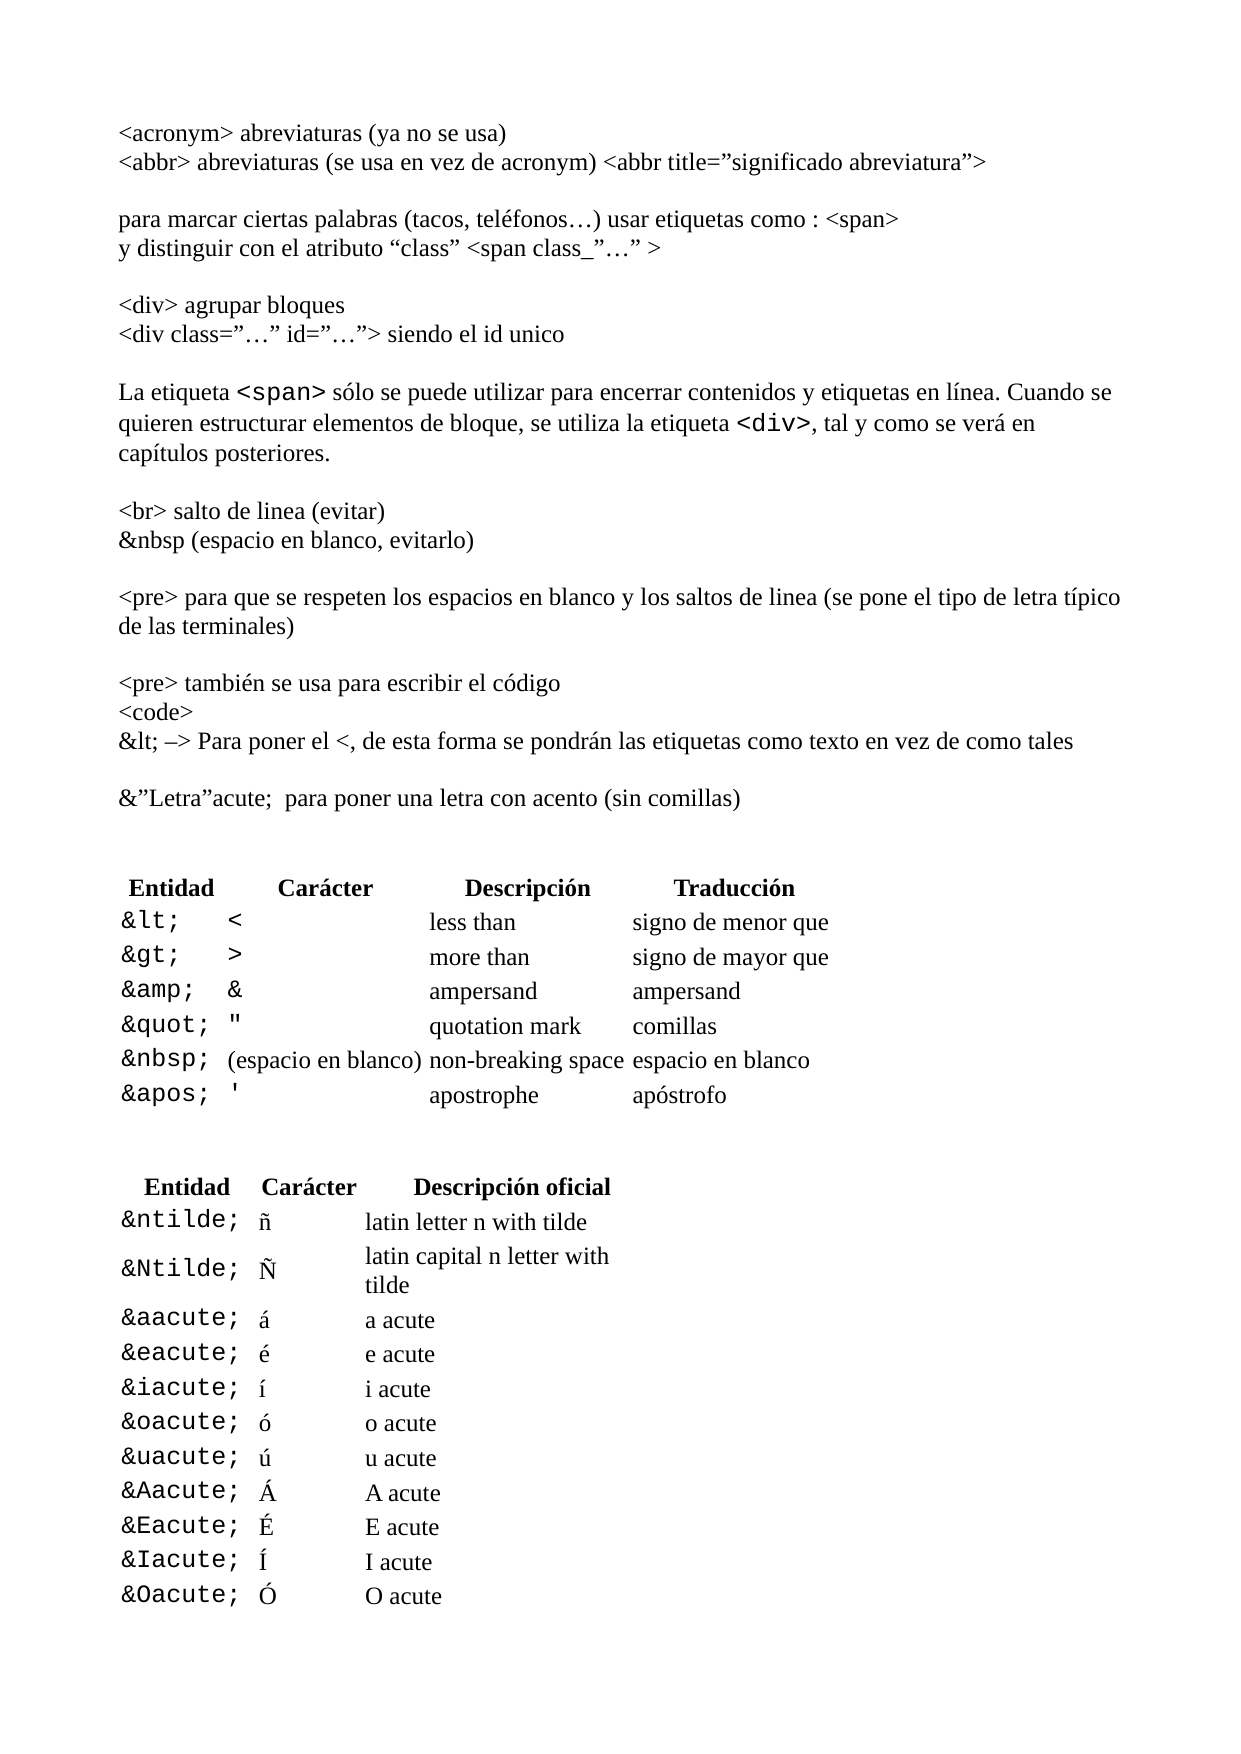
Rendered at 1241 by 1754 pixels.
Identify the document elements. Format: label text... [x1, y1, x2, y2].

text <div class=”…” id=”…”> siendo el id unico [118, 319, 1122, 348]
table_cell &apos; [118, 1077, 224, 1112]
table_cell Ó [256, 1579, 362, 1613]
table_cell &uacute; [118, 1440, 256, 1475]
table_cell á [256, 1302, 362, 1336]
table_cell É [256, 1509, 362, 1544]
table_cell " [225, 1008, 426, 1043]
table_cell E acute [362, 1509, 662, 1544]
text <code> [118, 697, 1122, 726]
table_cell &nbsp; [118, 1043, 224, 1077]
table_cell ñ [256, 1204, 362, 1238]
table_cell &eacute; [118, 1336, 256, 1371]
text <div> agrupar bloques [118, 291, 1122, 319]
table_cell signo de mayor que [629, 939, 839, 973]
table_cell Ñ [256, 1239, 362, 1302]
text &lt; –> Para poner el <, de esta forma se pondrán las etiquetas como texto en vez de como tales [118, 726, 1122, 755]
table_cell o acute [362, 1406, 662, 1440]
text &”Letra”acute; para poner una letra con acento (sin comillas) [118, 783, 1122, 812]
table_header Descripción [426, 870, 629, 904]
text La etiqueta <span> sólo se puede utilizar para encerrar contenidos y etiquetas en línea. Cuando se quieren estructurar elementos de bloque, se utiliza la etiqueta <div>, tal y como se verá en capítulos posteriores. [118, 377, 1122, 467]
table_cell &Oacute; [118, 1579, 256, 1613]
table_cell O acute [362, 1579, 662, 1613]
text para marcar ciertas palabras (tacos, teléfonos…) usar etiquetas como : <span> [118, 204, 1122, 233]
text <pre> también se usa para escribir el código [118, 668, 1122, 697]
table_cell Á [256, 1475, 362, 1509]
table_cell é [256, 1336, 362, 1371]
table_cell e acute [362, 1336, 662, 1371]
table_cell more than [426, 939, 629, 973]
table_header Entidad [118, 1169, 256, 1204]
table_cell &Aacute; [118, 1475, 256, 1509]
text <acronym> abreviaturas (ya no se usa) [118, 118, 1122, 147]
table_cell &lt; [118, 904, 224, 939]
table_cell &gt; [118, 939, 224, 973]
table_cell &oacute; [118, 1406, 256, 1440]
table_cell &iacute; [118, 1371, 256, 1406]
table_cell A acute [362, 1475, 662, 1509]
table_cell Í [256, 1544, 362, 1578]
table_cell &Iacute; [118, 1544, 256, 1578]
table_cell & [225, 974, 426, 1008]
table_cell &Ntilde; [118, 1239, 256, 1302]
table_cell a acute [362, 1302, 662, 1336]
table_cell &ntilde; [118, 1204, 256, 1238]
table_header Carácter [256, 1169, 362, 1204]
table_cell &quot; [118, 1008, 224, 1043]
table_cell latin capital n letter with tilde [362, 1239, 662, 1302]
table_cell signo de menor que [629, 904, 839, 939]
table_cell u acute [362, 1440, 662, 1475]
table_cell comillas [629, 1008, 839, 1043]
table_header Traducción [629, 870, 839, 904]
table_cell &aacute; [118, 1302, 256, 1336]
table_cell apostrophe [426, 1077, 629, 1112]
table_cell apóstrofo [629, 1077, 839, 1112]
table_cell ó [256, 1406, 362, 1440]
table_cell less than [426, 904, 629, 939]
table_cell espacio en blanco [629, 1043, 839, 1077]
table_cell I acute [362, 1544, 662, 1578]
table_cell (espacio en blanco) [225, 1043, 426, 1077]
table_cell < [225, 904, 426, 939]
table_cell &amp; [118, 974, 224, 1008]
table_cell &Eacute; [118, 1509, 256, 1544]
text y distinguir con el atributo “class” <span class_”…” > [118, 233, 1122, 262]
table_header Descripción oficial [362, 1169, 662, 1204]
text <abbr> abreviaturas (se usa en vez de acronym) <abbr title=”significado abreviatura”> [118, 147, 1122, 176]
table_cell ú [256, 1440, 362, 1475]
text &nbsp (espacio en blanco, evitarlo) [118, 525, 1122, 553]
table_cell i acute [362, 1371, 662, 1406]
table_cell latin letter n with tilde [362, 1204, 662, 1238]
table_cell non-breaking space [426, 1043, 629, 1077]
table_header Carácter [225, 870, 426, 904]
table_header Entidad [118, 870, 224, 904]
table_cell í [256, 1371, 362, 1406]
table_cell ampersand [426, 974, 629, 1008]
table_cell > [225, 939, 426, 973]
text <br> salto de linea (evitar) [118, 496, 1122, 525]
table_cell quotation mark [426, 1008, 629, 1043]
table_cell ' [225, 1077, 426, 1112]
table_cell ampersand [629, 974, 839, 1008]
text <pre> para que se respeten los espacios en blanco y los saltos de linea (se pone el tipo de letra típico de las terminales) [118, 582, 1122, 640]
